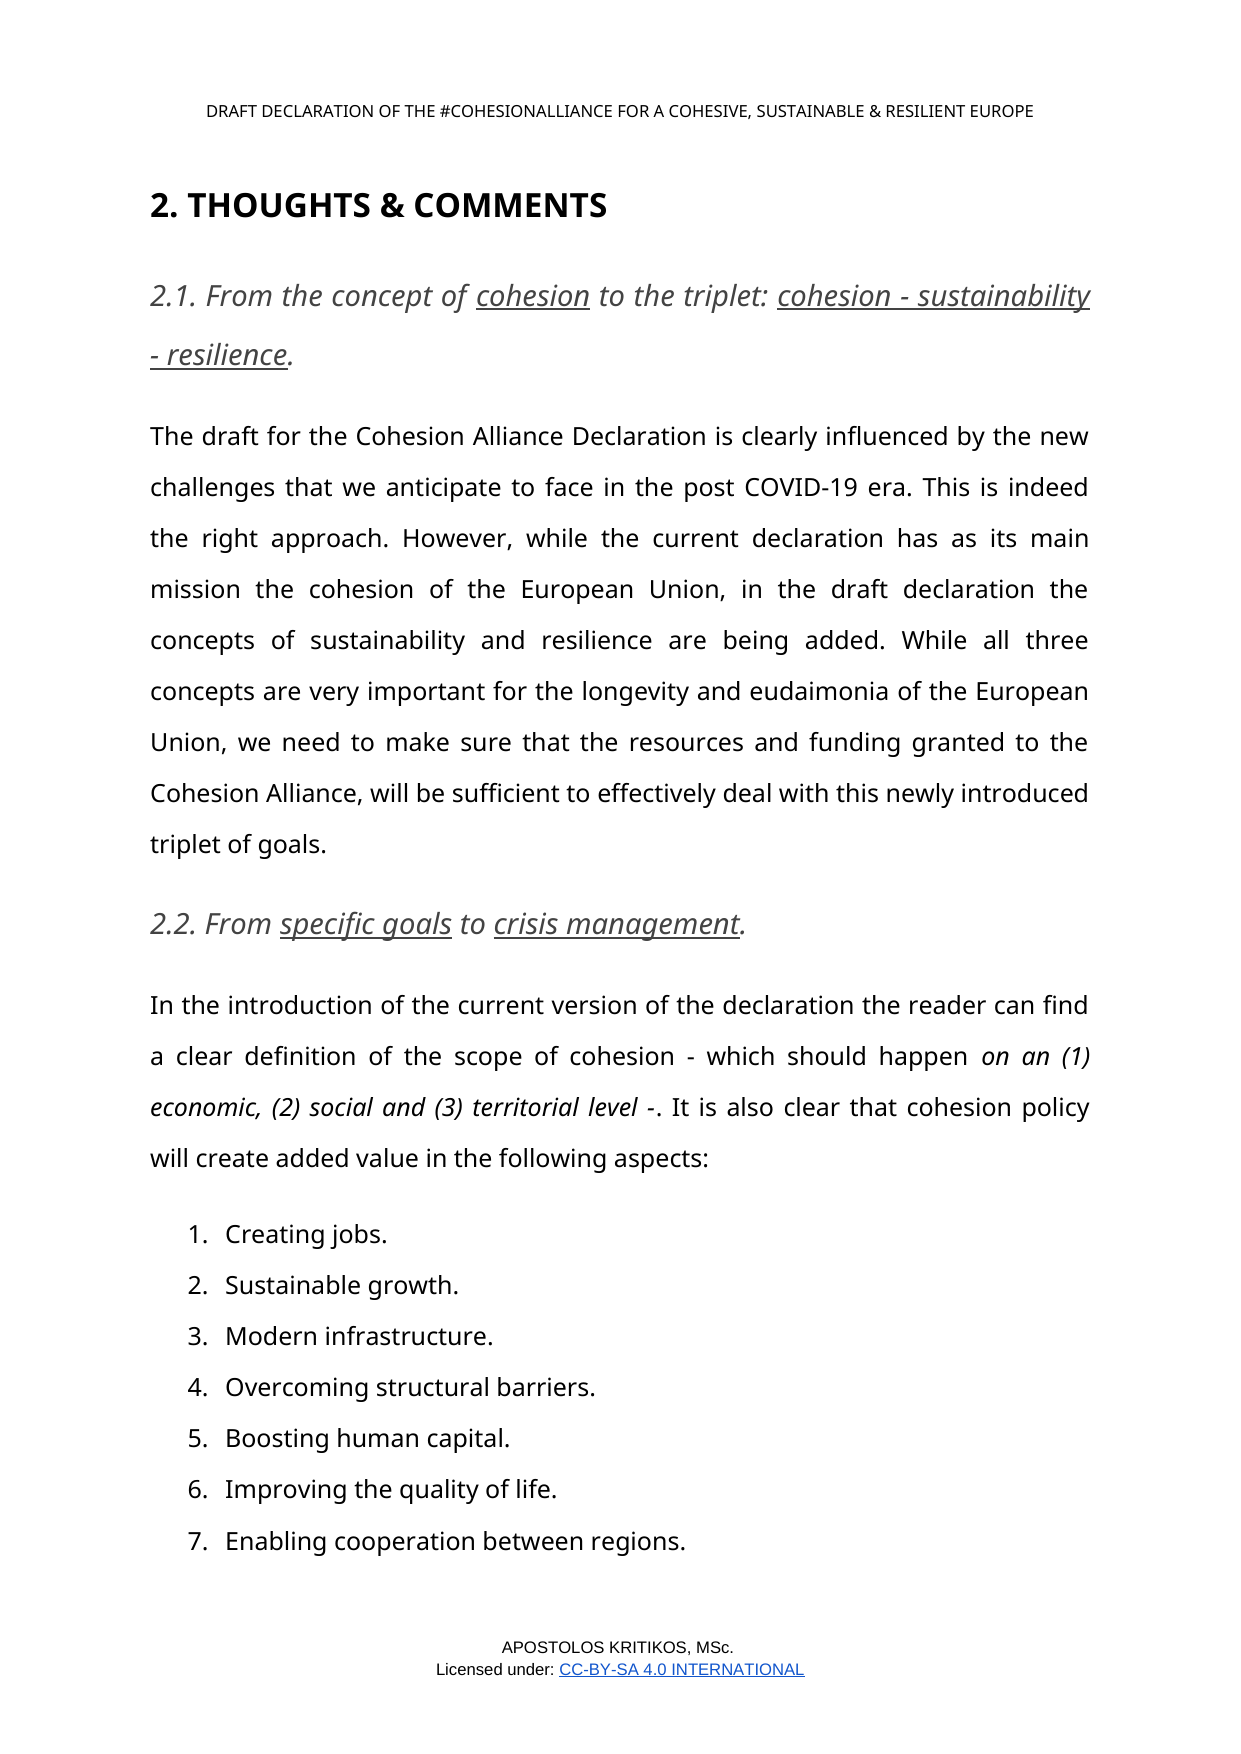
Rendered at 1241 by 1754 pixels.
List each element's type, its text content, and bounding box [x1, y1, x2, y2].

list Modern infrastructure. [187, 1319, 1090, 1353]
list Sustainable growth. [187, 1268, 1090, 1302]
list Enabling cooperation between regions. [187, 1523, 1090, 1557]
list Overcoming structural barriers. [187, 1370, 1090, 1404]
subtitle 2.1. From the concept of cohesion to the triplet: cohesion - sustainability - resilience. [150, 275, 1090, 374]
text In the introduction of the current version of the declaration the reader can find a clear definition of the scope of cohesion - which should happen on an (1) economic, (2) social and (3) territorial level -. It is also clear that cohesion policy will create added value in the following aspects: [150, 988, 1090, 1175]
subtitle 2.2. From specific goals to crisis management. [150, 903, 1090, 943]
list Improving the quality of life. [187, 1472, 1090, 1506]
list Boosting human capital. [187, 1421, 1090, 1455]
subtitle 2. THOUGHTS & COMMENTS [150, 182, 1090, 227]
list Creating jobs. [187, 1217, 1090, 1251]
text The draft for the Cohesion Alliance Declaration is clearly influenced by the new challenges that we anticipate to face in the post COVID-19 era. This is indeed the right approach. However, while the current declaration has as its main mission the cohesion of the European Union, in the draft declaration the concepts of sustainability and resilience are being added. While all three concepts are very important for the longevity and eudaimonia of the European Union, we need to make sure that the resources and funding granted to the Cohesion Alliance, will be sufficient to effectively deal with this newly introduced triplet of goals. [150, 419, 1090, 861]
